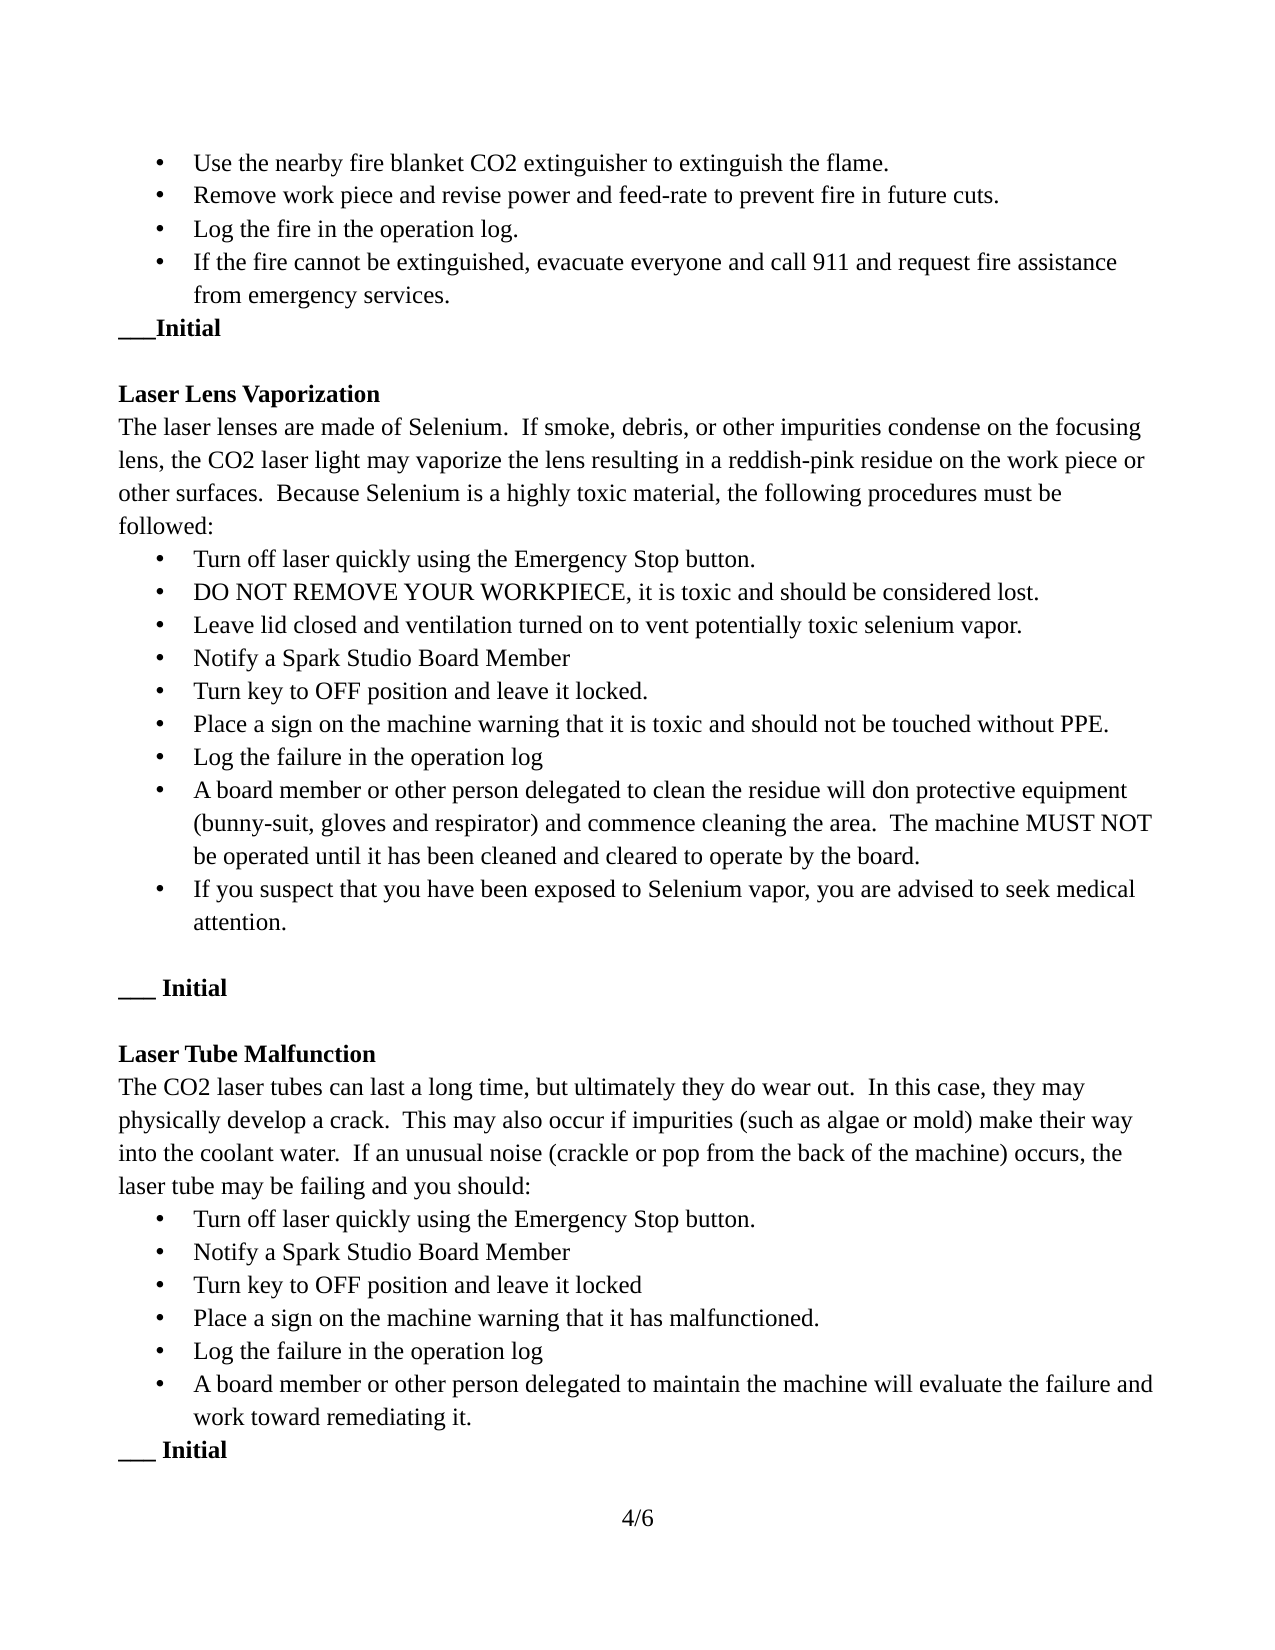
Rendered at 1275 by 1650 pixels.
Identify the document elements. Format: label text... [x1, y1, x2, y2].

text Laser Lens Vaporization [118, 379, 1157, 407]
list Place a sign on the machine warning that it is toxic and should not be touched without PPE. [156, 709, 1157, 738]
list Turn off laser quickly using the Emergency Stop button. [156, 544, 1157, 573]
list A board member or other person delegated to maintain the machine will evaluate the failure and work toward remediating it. [156, 1369, 1157, 1431]
list Notify a Spark Studio Board Member [156, 643, 1157, 672]
text The CO2 laser tubes can last a long time, but ultimately they do wear out. In this case, they may physically develop a crack. This may also occur if impurities (such as algae or mold) make their way into the coolant water. If an unusual noise (crackle or pop from the back of the machine) occurs, the laser tube may be failing and you should: [118, 1072, 1157, 1200]
text The laser lenses are made of Selenium. If smoke, debris, or other impurities condense on the focusing lens, the CO2 laser light may vaporize the lens resulting in a reddish-pink residue on the work piece or other surfaces. Because Selenium is a highly toxic material, the following procedures must be followed: [118, 412, 1157, 539]
list Place a sign on the machine warning that it has malfunctioned. [156, 1303, 1157, 1332]
text ___Initial [118, 313, 1157, 341]
list If you suspect that you have been exposed to Selenium vapor, you are advised to seek medical attention. [156, 874, 1157, 936]
list Use the nearby fire blanket CO2 extinguisher to extinguish the flame. [156, 148, 1157, 176]
list Log the failure in the operation log [156, 742, 1157, 771]
text ___ Initial [118, 1435, 1157, 1464]
list Turn key to OFF position and leave it locked. [156, 676, 1157, 705]
list If the fire cannot be extinguished, evacuate everyone and call 911 and request fire assistance from emergency services. [156, 247, 1157, 308]
list A board member or other person delegated to clean the residue will don protective equipment (bunny-suit, gloves and respirator) and commence cleaning the area. The machine MUST NOT be operated until it has been cleaned and cleared to operate by the board. [156, 775, 1157, 870]
list Turn off laser quickly using the Emergency Stop button. [156, 1204, 1157, 1233]
list Turn key to OFF position and leave it locked [156, 1270, 1157, 1299]
list DO NOT REMOVE YOUR WORKPIECE, it is toxic and should be considered lost. [156, 577, 1157, 606]
text Laser Tube Malfunction [118, 1039, 1157, 1068]
list Leave lid closed and ventilation turned on to vent potentially toxic selenium vapor. [156, 610, 1157, 639]
list Log the fire in the operation log. [156, 214, 1157, 242]
list Log the failure in the operation log [156, 1336, 1157, 1365]
list Notify a Spark Studio Board Member [156, 1237, 1157, 1266]
text ___ Initial [118, 973, 1157, 1002]
list Remove work piece and revise power and feed-rate to prevent fire in future cuts. [156, 181, 1157, 209]
